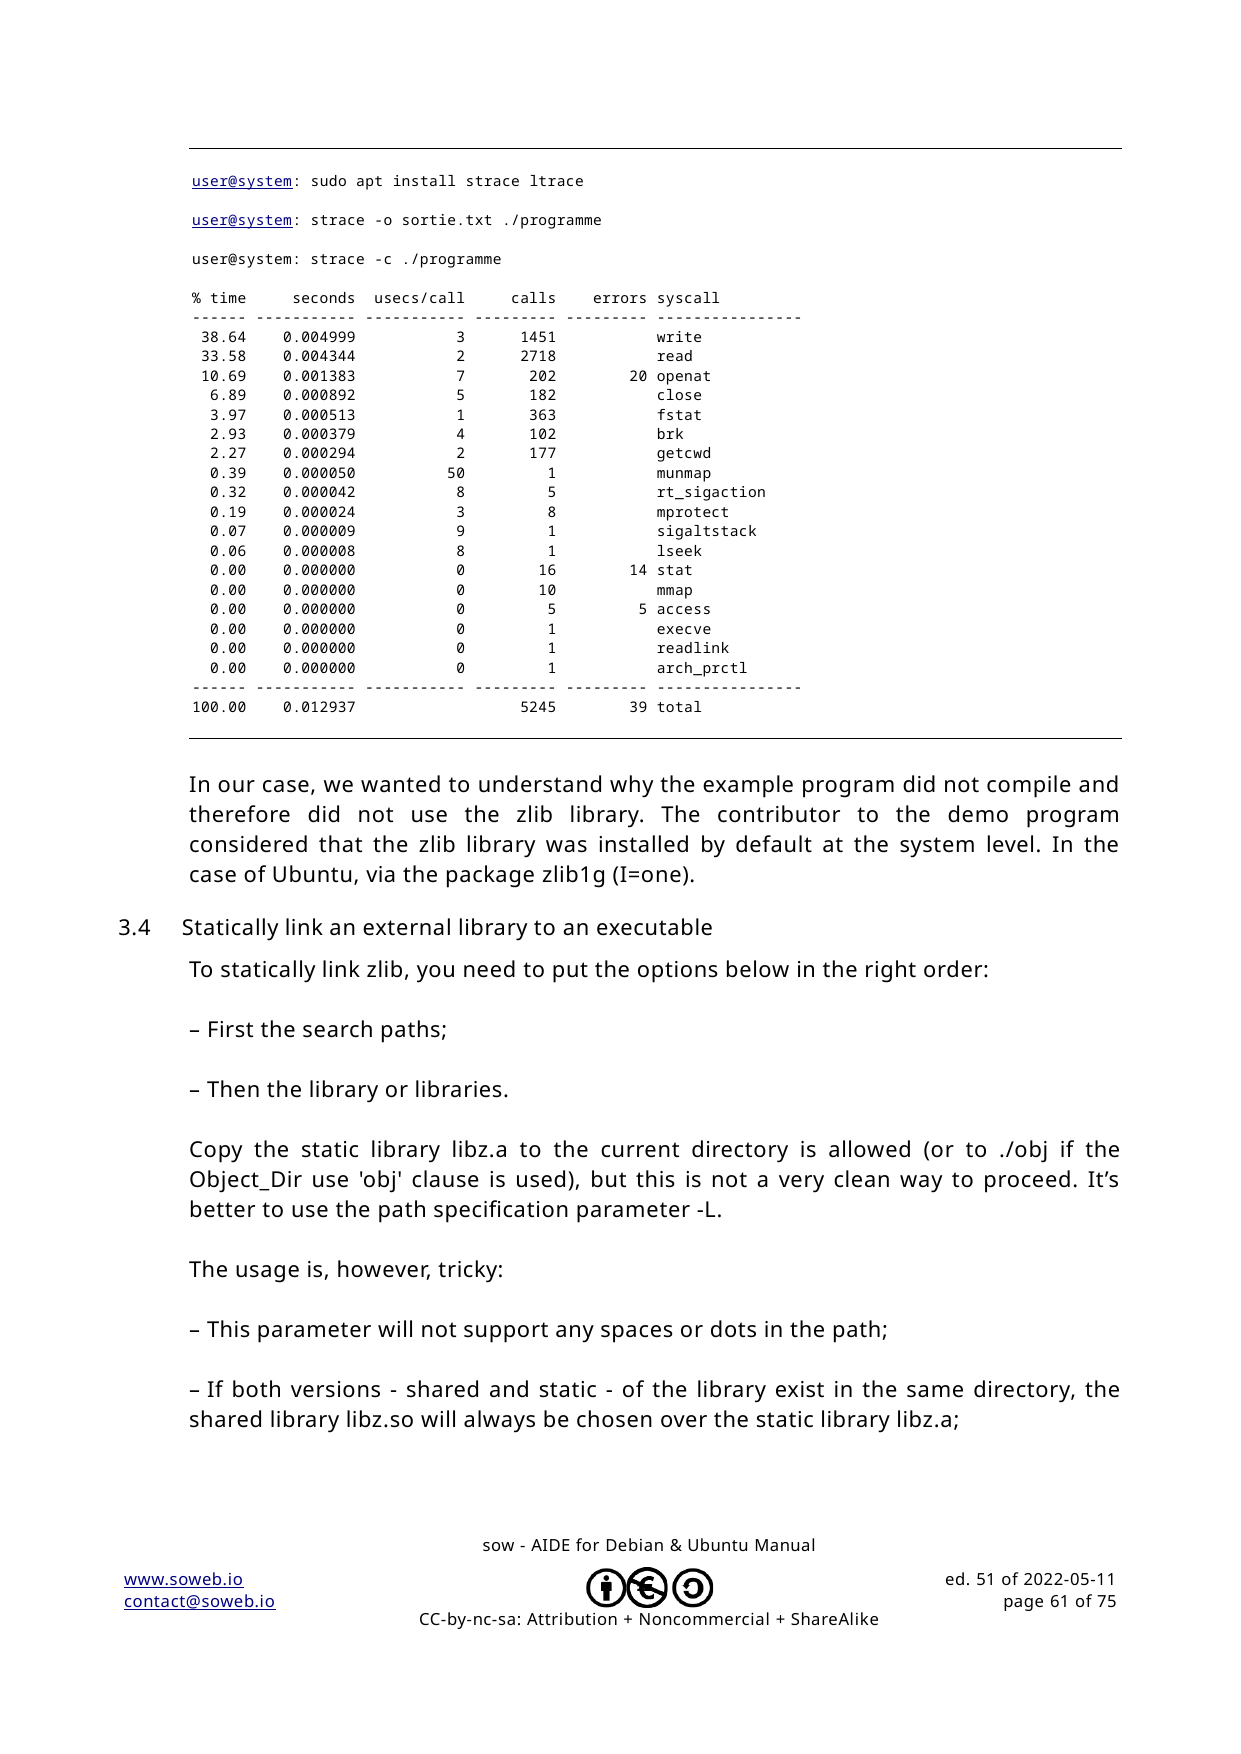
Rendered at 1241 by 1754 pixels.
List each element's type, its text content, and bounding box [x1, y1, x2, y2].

list 0.06 0.000008 8 1 lseek [189, 538, 1122, 557]
list user@system: strace -o sortie.txt ./programme [189, 207, 1122, 229]
list 0.00 0.000000 0 1 readlink [189, 635, 1122, 654]
list 0.00 0.000000 0 1 arch_prctl [189, 654, 1122, 674]
text In our case, we wanted to understand why the example program did not compile and therefore did not use the zlib library. The contributor to the demo program considered that the zlib library was installed by default at the system level. In the case of Ubuntu, via the package zlib1g (I=one). [189, 768, 1122, 888]
list 2.27 0.000294 2 177 getcwd [189, 440, 1122, 460]
subtitle Statically link an external library to an executable [118, 912, 1122, 942]
text To statically link zlib, you need to put the options below in the right order: [189, 954, 1122, 984]
text – First the search paths; [189, 1014, 1122, 1044]
picture [672, 1567, 714, 1608]
picture [585, 1567, 668, 1608]
text Copy the static library libz.a to the current directory is allowed (or to ./obj if the Object_Dir use 'obj' clause is used), but this is not a very clean way to proceed. It’s better to use the path specification parameter -L. [189, 1134, 1122, 1224]
list 0.39 0.000050 50 1 munmap [189, 460, 1122, 479]
list 0.07 0.000009 9 1 sigaltstack [189, 518, 1122, 538]
list % time seconds usecs/call calls errors syscall [189, 284, 1122, 304]
list 0.00 0.000000 0 16 14 stat [189, 557, 1122, 577]
text – Then the library or libraries. [189, 1074, 1122, 1104]
list user@system: sudo apt install strace ltrace [189, 149, 1122, 190]
list 6.89 0.000892 5 182 close [189, 382, 1122, 401]
list 2.93 0.000379 4 102 brk [189, 421, 1122, 440]
list 3.97 0.000513 1 363 fstat [189, 401, 1122, 421]
list ------ ----------- ----------- --------- --------- ---------------- [189, 304, 1122, 323]
list ------ ----------- ----------- --------- --------- ---------------- [189, 674, 1122, 693]
list 0.32 0.000042 8 5 rt_sigaction [189, 479, 1122, 499]
list 0.00 0.000000 0 10 mmap [189, 577, 1122, 596]
text The usage is, however, tricky: [189, 1254, 1122, 1284]
list 0.00 0.000000 0 5 5 access [189, 596, 1122, 616]
list 0.00 0.000000 0 1 execve [189, 616, 1122, 635]
list 0.19 0.000024 3 8 mprotect [189, 499, 1122, 518]
list user@system: strace -c ./programme [189, 246, 1122, 268]
list 33.58 0.004344 2 2718 read [189, 343, 1122, 362]
text – This parameter will not support any spaces or dots in the path; [189, 1314, 1122, 1344]
text – If both versions - shared and static - of the library exist in the same directory, the shared library libz.so will always be chosen over the static library libz.a; [189, 1374, 1122, 1434]
list 100.00 0.012937 5245 39 total [189, 693, 1122, 738]
list 38.64 0.004999 3 1451 write [189, 323, 1122, 343]
list 10.69 0.001383 7 202 20 openat [189, 362, 1122, 382]
